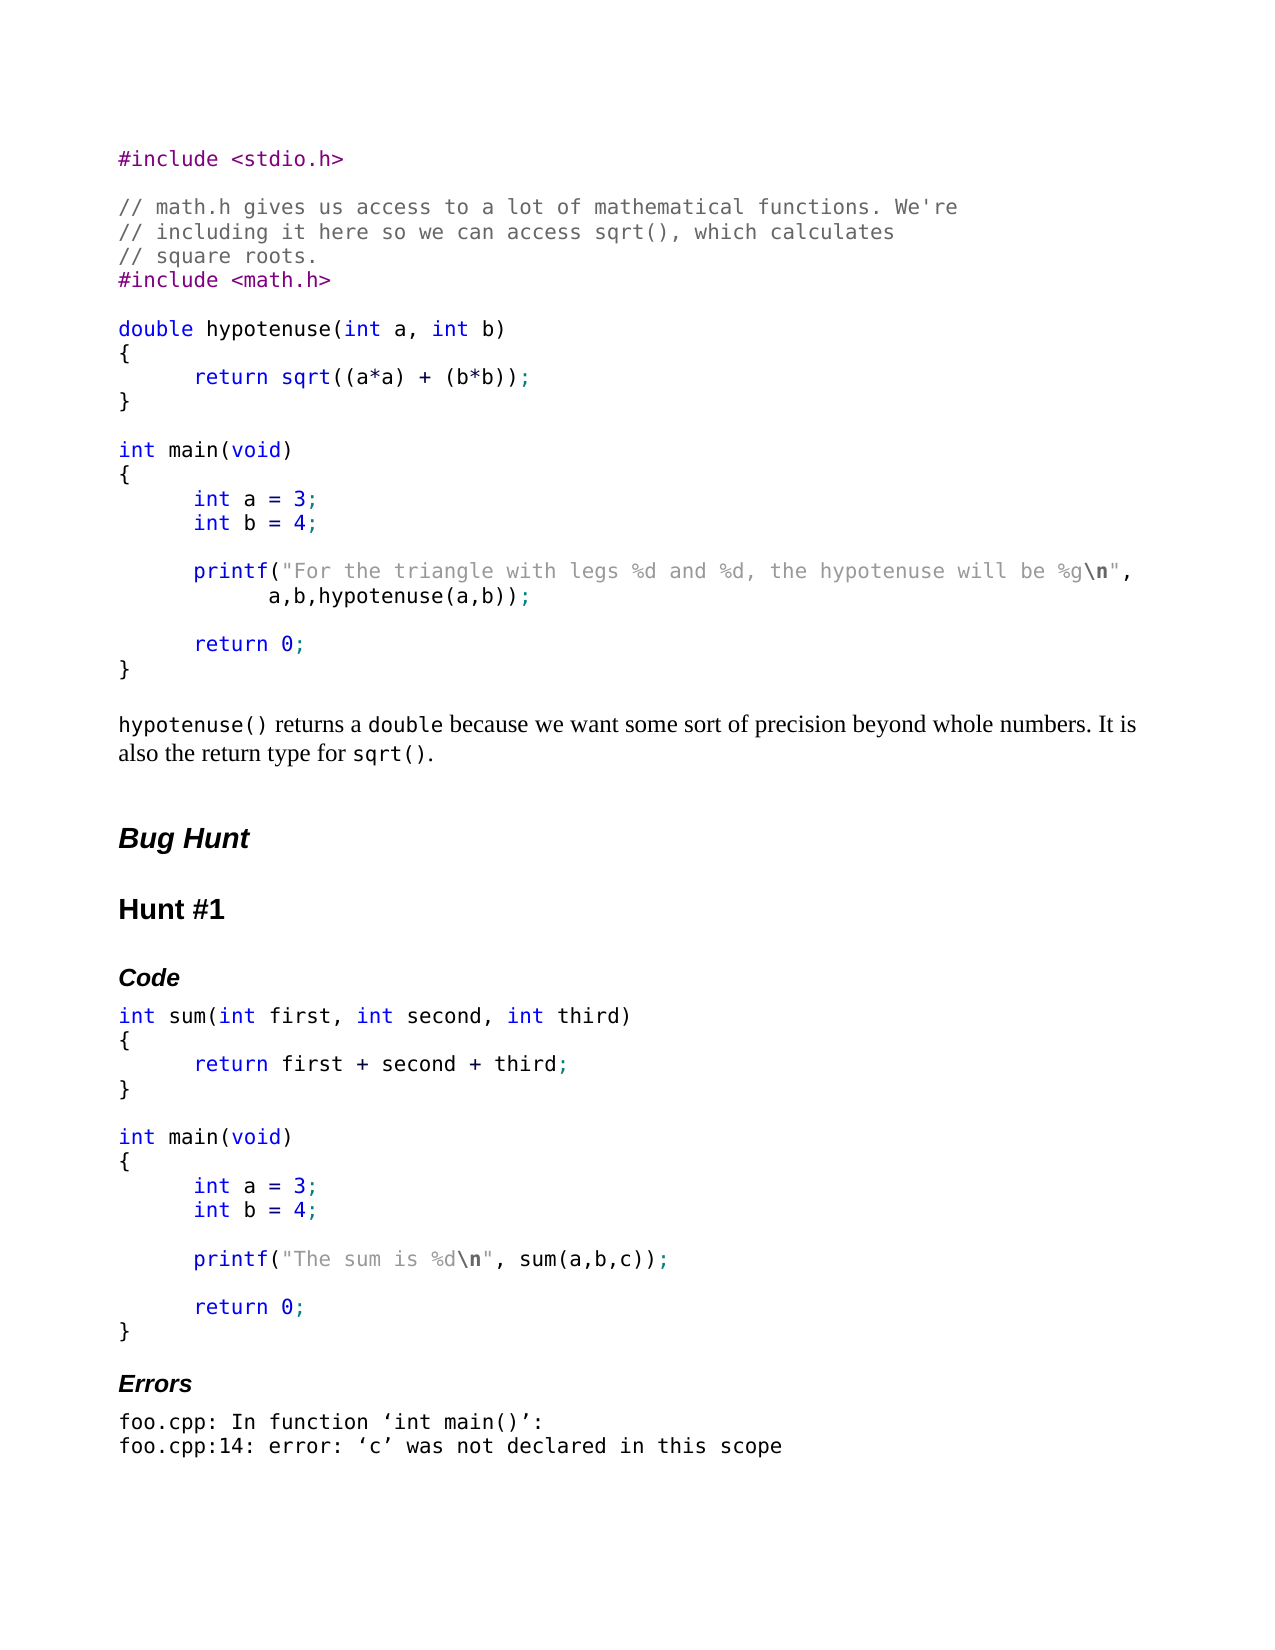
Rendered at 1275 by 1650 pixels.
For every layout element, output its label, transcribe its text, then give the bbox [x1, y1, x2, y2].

text hypotenuse() returns a double because we want some sort of precision beyond whole numbers. It is also the return type for sqrt(). [118, 709, 1157, 767]
text } [118, 657, 1157, 681]
text int main(void) [118, 438, 1157, 462]
text { [118, 1149, 1157, 1174]
text int b = 4; [118, 511, 1157, 535]
text #include <math.h> [118, 268, 1157, 292]
text { [118, 1028, 1157, 1052]
text { [118, 462, 1157, 487]
text return 0; [118, 1295, 1157, 1319]
text { [118, 341, 1157, 365]
text printf("The sum is %d\n", sum(a,b,c)); [118, 1247, 1157, 1271]
text int a = 3; [118, 487, 1157, 511]
subtitle Bug Hunt [118, 821, 1157, 854]
subtitle Code [118, 963, 1157, 991]
text #include <stdio.h> [118, 147, 1157, 171]
subtitle Errors [118, 1369, 1157, 1397]
text double hypotenuse(int a, int b) [118, 317, 1157, 341]
text return 0; [118, 632, 1157, 657]
text int main(void) [118, 1125, 1157, 1149]
text int sum(int first, int second, int third) [118, 1004, 1157, 1028]
text // math.h gives us access to a lot of mathematical functions. We're [118, 195, 1157, 220]
text return first + second + third; } [118, 1052, 1157, 1101]
text } [118, 389, 1157, 414]
text foo.cpp: In function ‘int main()’: [118, 1410, 1157, 1434]
text int b = 4; [118, 1198, 1157, 1222]
text printf("For the triangle with legs %d and %d, the hypotenuse will be %g\n", [118, 559, 1157, 584]
text foo.cpp:14: error: ‘c’ was not declared in this scope [118, 1434, 1157, 1458]
subtitle Hunt #1 [118, 892, 1157, 925]
text int a = 3; [118, 1174, 1157, 1198]
text } [118, 1319, 1157, 1344]
text // square roots. [118, 244, 1157, 268]
text // including it here so we can access sqrt(), which calculates [118, 220, 1157, 244]
text a,b,hypotenuse(a,b)); [118, 584, 1157, 608]
text return sqrt((a*a) + (b*b)); [118, 365, 1157, 389]
